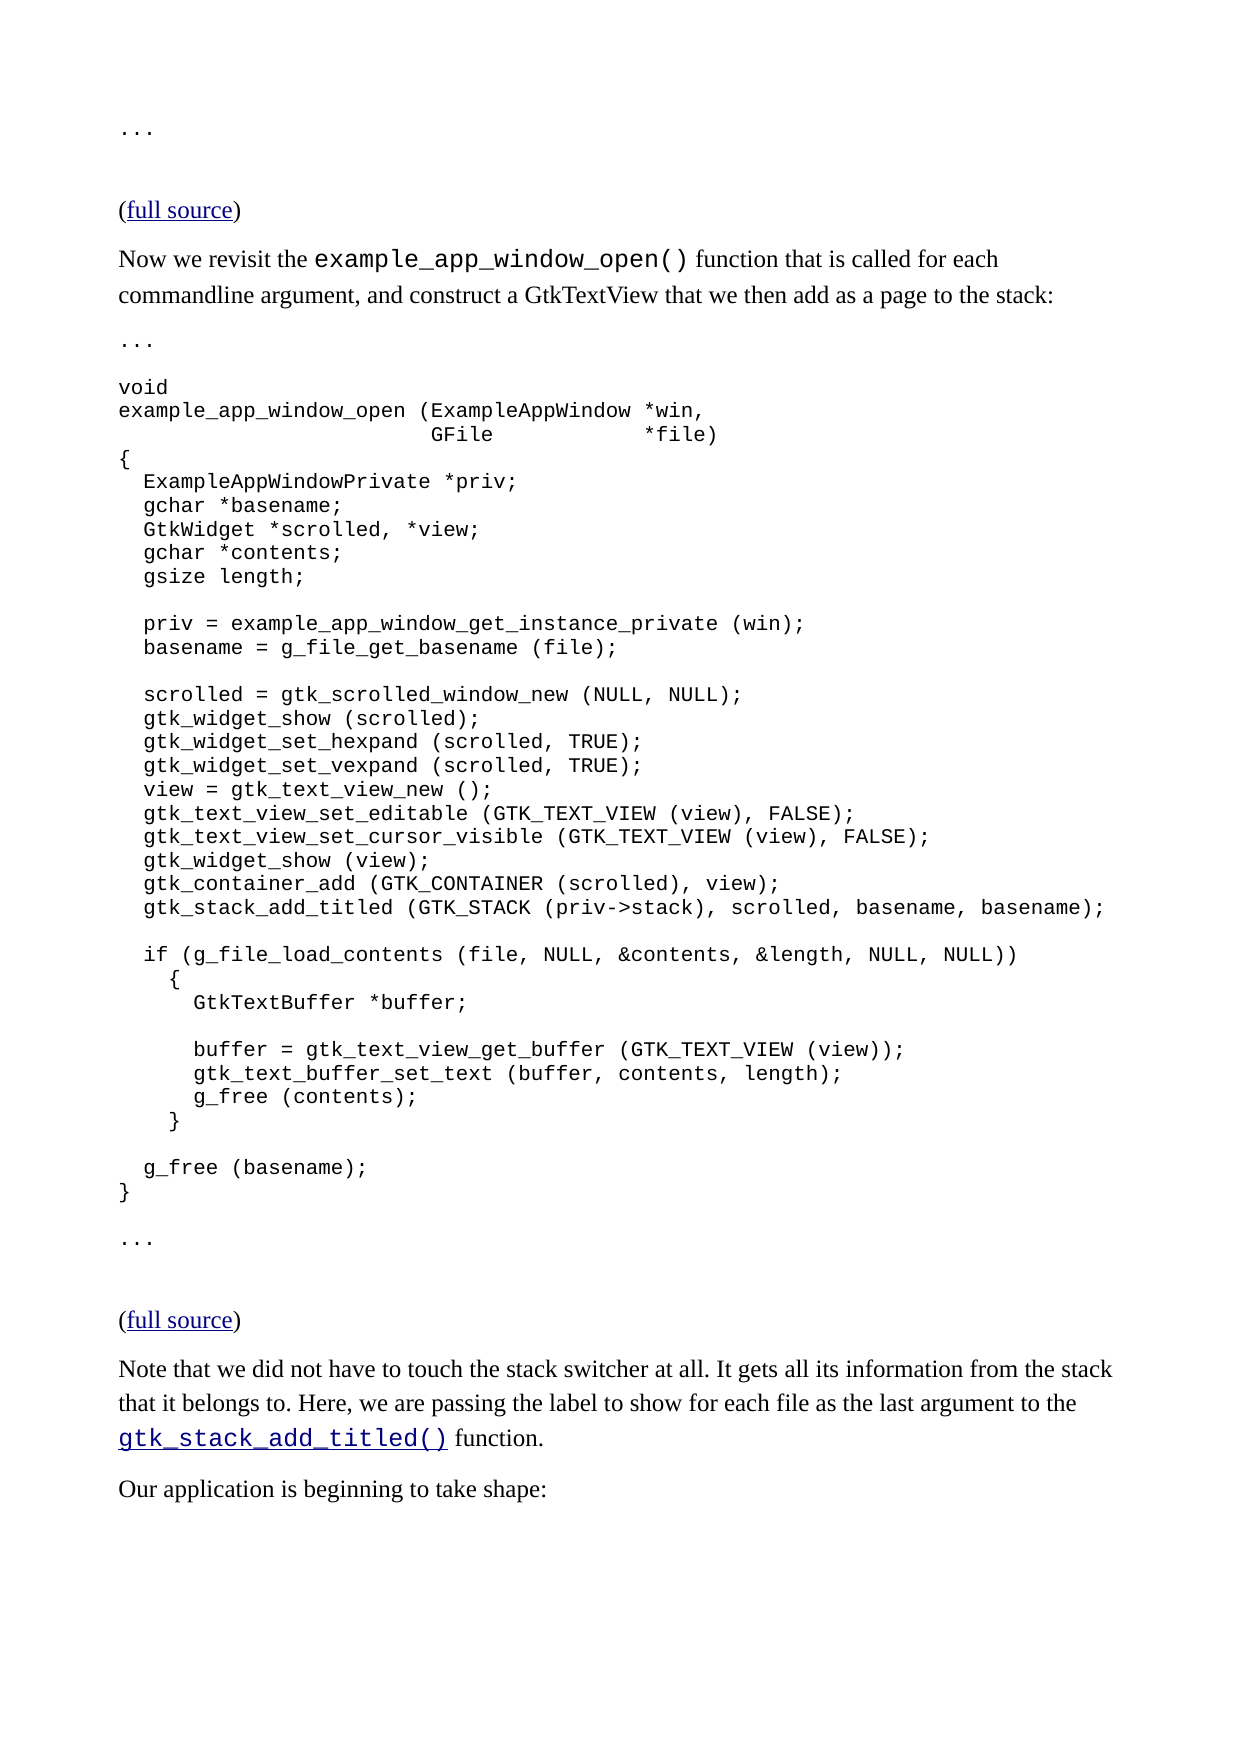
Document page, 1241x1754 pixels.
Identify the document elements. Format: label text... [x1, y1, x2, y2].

text gchar *basename; [118, 495, 1122, 519]
text GtkTextBuffer *buffer; [118, 992, 1122, 1015]
text gtk_widget_show (view); [118, 850, 1122, 873]
text gtk_widget_set_hexpand (scrolled, TRUE); [118, 732, 1122, 755]
text ExampleAppWindowPrivate *priv; [118, 471, 1122, 495]
text (full source) [118, 1305, 1122, 1334]
text GFile *file) [118, 424, 1122, 448]
text gtk_text_view_set_cursor_visible (GTK_TEXT_VIEW (view), FALSE); [118, 826, 1122, 850]
text gtk_text_view_set_editable (GTK_TEXT_VIEW (view), FALSE); [118, 802, 1122, 826]
text Note that we did not have to touch the stack switcher at all. It gets all its information from the stack that it belongs to. Here, we are passing the label to show for each file as the last argument to the gtk_stack_add_titled() function. [118, 1354, 1122, 1454]
text g_free (basename); [118, 1157, 1122, 1181]
text gtk_container_add (GTK_CONTAINER (scrolled), view); [118, 873, 1122, 897]
text void [118, 377, 1122, 401]
text ... [118, 118, 1122, 142]
text scrolled = gtk_scrolled_window_new (NULL, NULL); [118, 684, 1122, 708]
text (full source) [118, 195, 1122, 224]
text gtk_widget_set_vexpand (scrolled, TRUE); [118, 755, 1122, 779]
text view = gtk_text_view_new (); [118, 779, 1122, 802]
text ... [118, 1228, 1122, 1252]
text { [118, 448, 1122, 471]
text buffer = gtk_text_view_get_buffer (GTK_TEXT_VIEW (view)); [118, 1039, 1122, 1063]
text gtk_text_buffer_set_text (buffer, contents, length); [118, 1063, 1122, 1086]
text example_app_window_open (ExampleAppWindow *win, [118, 401, 1122, 424]
text } [118, 1110, 1122, 1133]
text priv = example_app_window_get_instance_private (win); [118, 613, 1122, 637]
text g_free (contents); [118, 1086, 1122, 1110]
text } [118, 1181, 1122, 1204]
text basename = g_file_get_basename (file); [118, 637, 1122, 661]
text Our application is beginning to take shape: [118, 1474, 1122, 1503]
text { [118, 968, 1122, 992]
text gsize length; [118, 566, 1122, 590]
text gtk_stack_add_titled (GTK_STACK (priv->stack), scrolled, basename, basename); [118, 897, 1122, 921]
text gtk_widget_show (scrolled); [118, 708, 1122, 732]
text GtkWidget *scrolled, *view; [118, 519, 1122, 542]
text ... [118, 329, 1122, 353]
text Now we revisit the example_app_window_open() function that is called for each commandline argument, and construct a GtkTextView that we then add as a page to the stack: [118, 244, 1122, 309]
text if (g_file_load_contents (file, NULL, &contents, &length, NULL, NULL)) [118, 944, 1122, 968]
text gchar *contents; [118, 542, 1122, 566]
